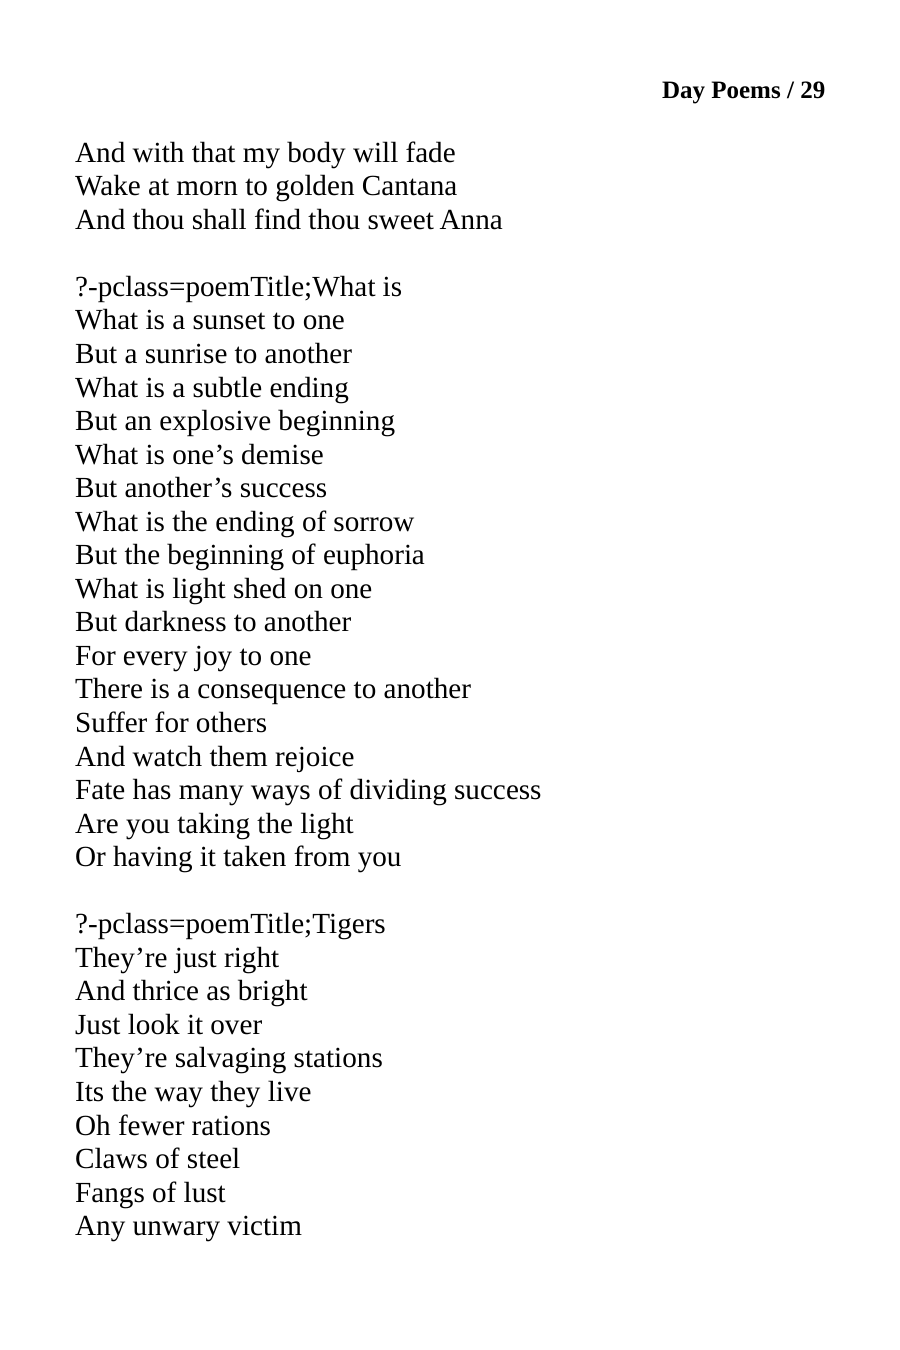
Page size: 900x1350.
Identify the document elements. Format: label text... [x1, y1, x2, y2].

text And with that my body will fade [75, 135, 825, 168]
text But the beginning of euphoria [75, 537, 825, 571]
text What is a sunset to one [75, 303, 825, 336]
text Oh fewer rations [75, 1108, 825, 1141]
text ?-pclass=poemTitle;What is [75, 269, 825, 303]
text ?-pclass=poemTitle;Tigers [75, 906, 825, 940]
text Claws of steel [75, 1141, 825, 1175]
text They’re just right [75, 940, 825, 973]
text What is a subtle ending [75, 370, 825, 403]
text And watch them rejoice [75, 739, 825, 772]
text Are you taking the light [75, 806, 825, 839]
text They’re salvaging stations [75, 1041, 825, 1074]
text And thou shall find thou sweet Anna [75, 202, 825, 236]
text Fate has many ways of dividing success [75, 772, 825, 806]
text For every joy to one [75, 638, 825, 672]
text Just look it over [75, 1007, 825, 1041]
text But another’s success [75, 470, 825, 504]
text But a sunrise to another [75, 336, 825, 370]
text Suffer for others [75, 705, 825, 739]
text Fangs of lust [75, 1175, 825, 1208]
text Wake at morn to golden Cantana [75, 168, 825, 202]
text But darkness to another [75, 604, 825, 638]
text What is one’s demise [75, 437, 825, 470]
text Any unwary victim [75, 1208, 825, 1242]
text Or having it taken from you [75, 839, 825, 873]
text What is the ending of sorrow [75, 504, 825, 537]
text What is light shed on one [75, 571, 825, 604]
text And thrice as bright [75, 973, 825, 1007]
text Its the way they live [75, 1074, 825, 1108]
text There is a consequence to another [75, 672, 825, 705]
text But an explosive beginning [75, 403, 825, 437]
